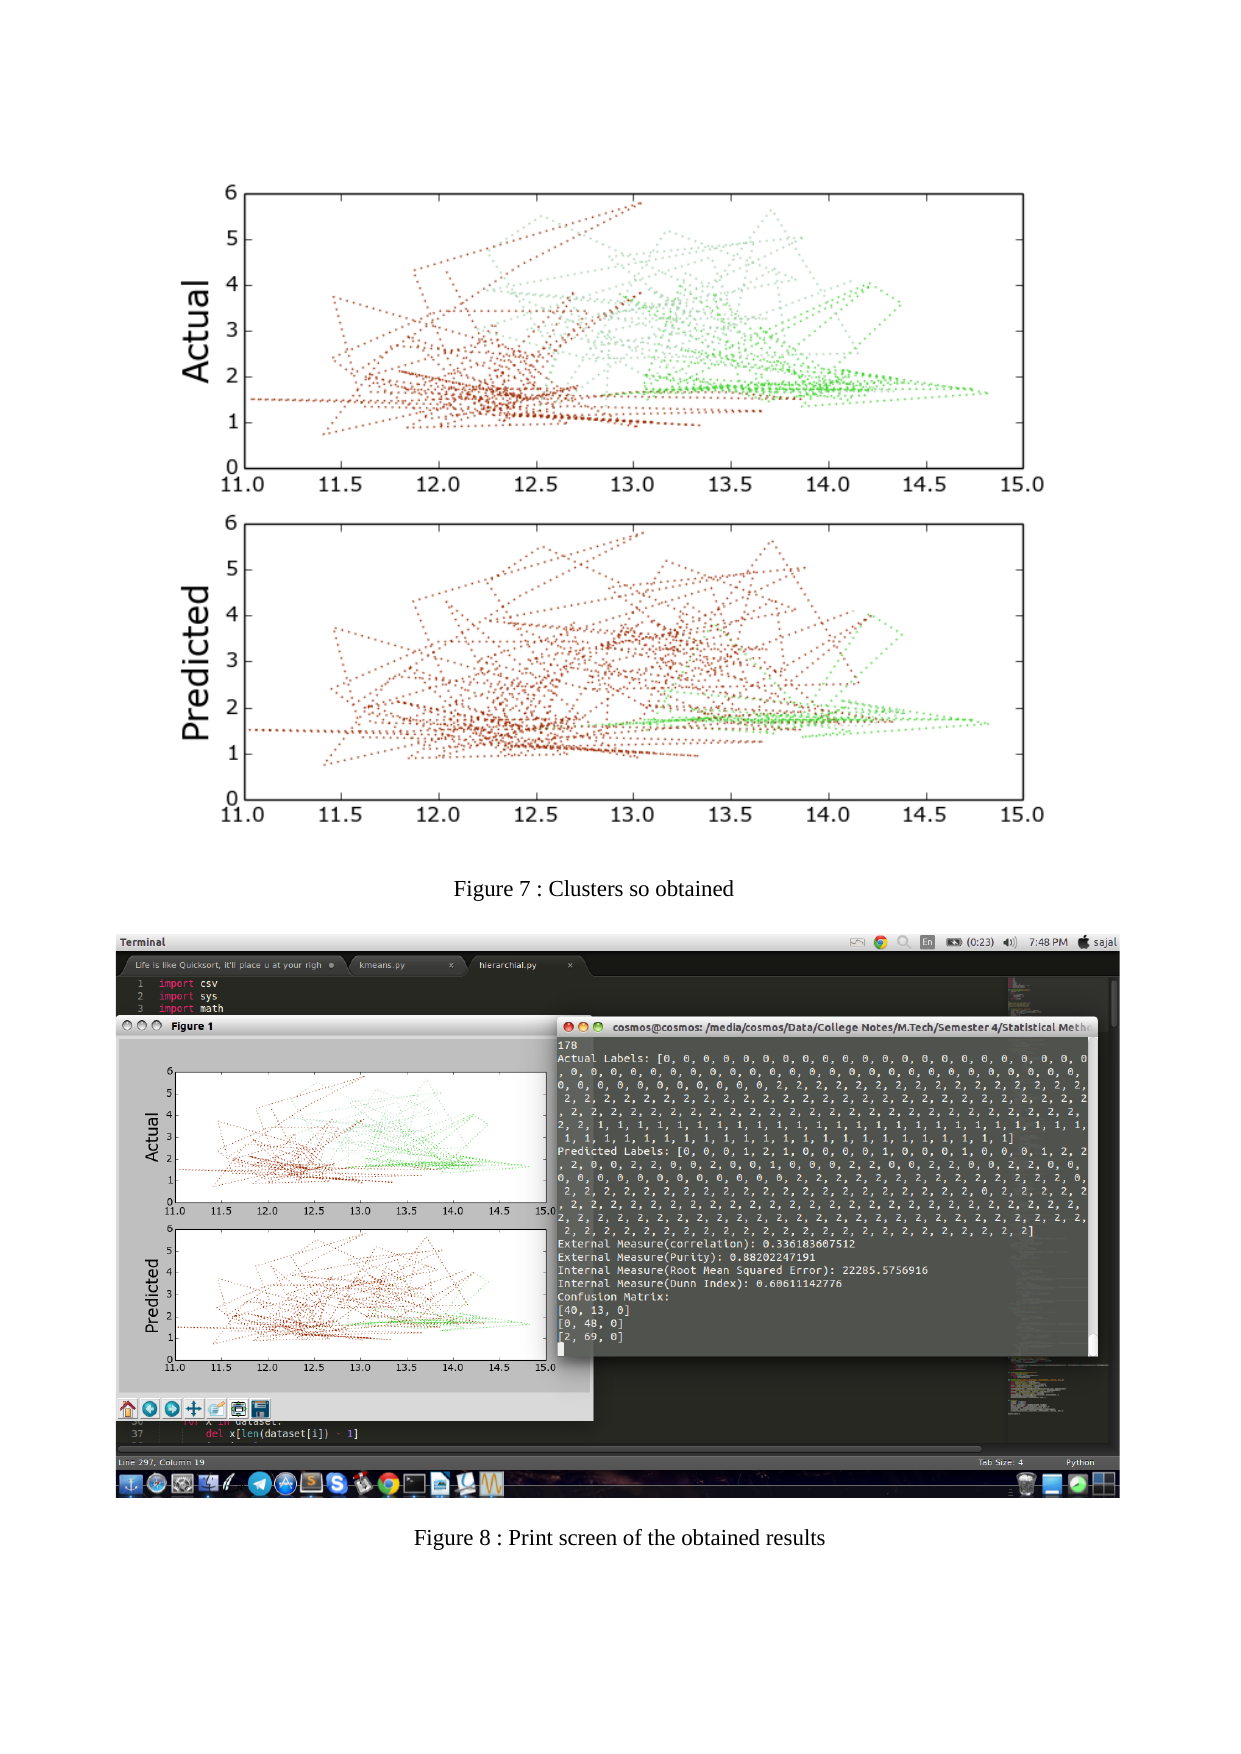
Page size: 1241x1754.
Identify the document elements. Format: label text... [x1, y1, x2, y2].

text Figure 8 : Print screen of the obtained results [118, 1524, 1122, 1550]
text Figure 7 : Clusters so obtained [118, 875, 1122, 901]
picture [118, 118, 1123, 875]
picture [115, 933, 1120, 1498]
